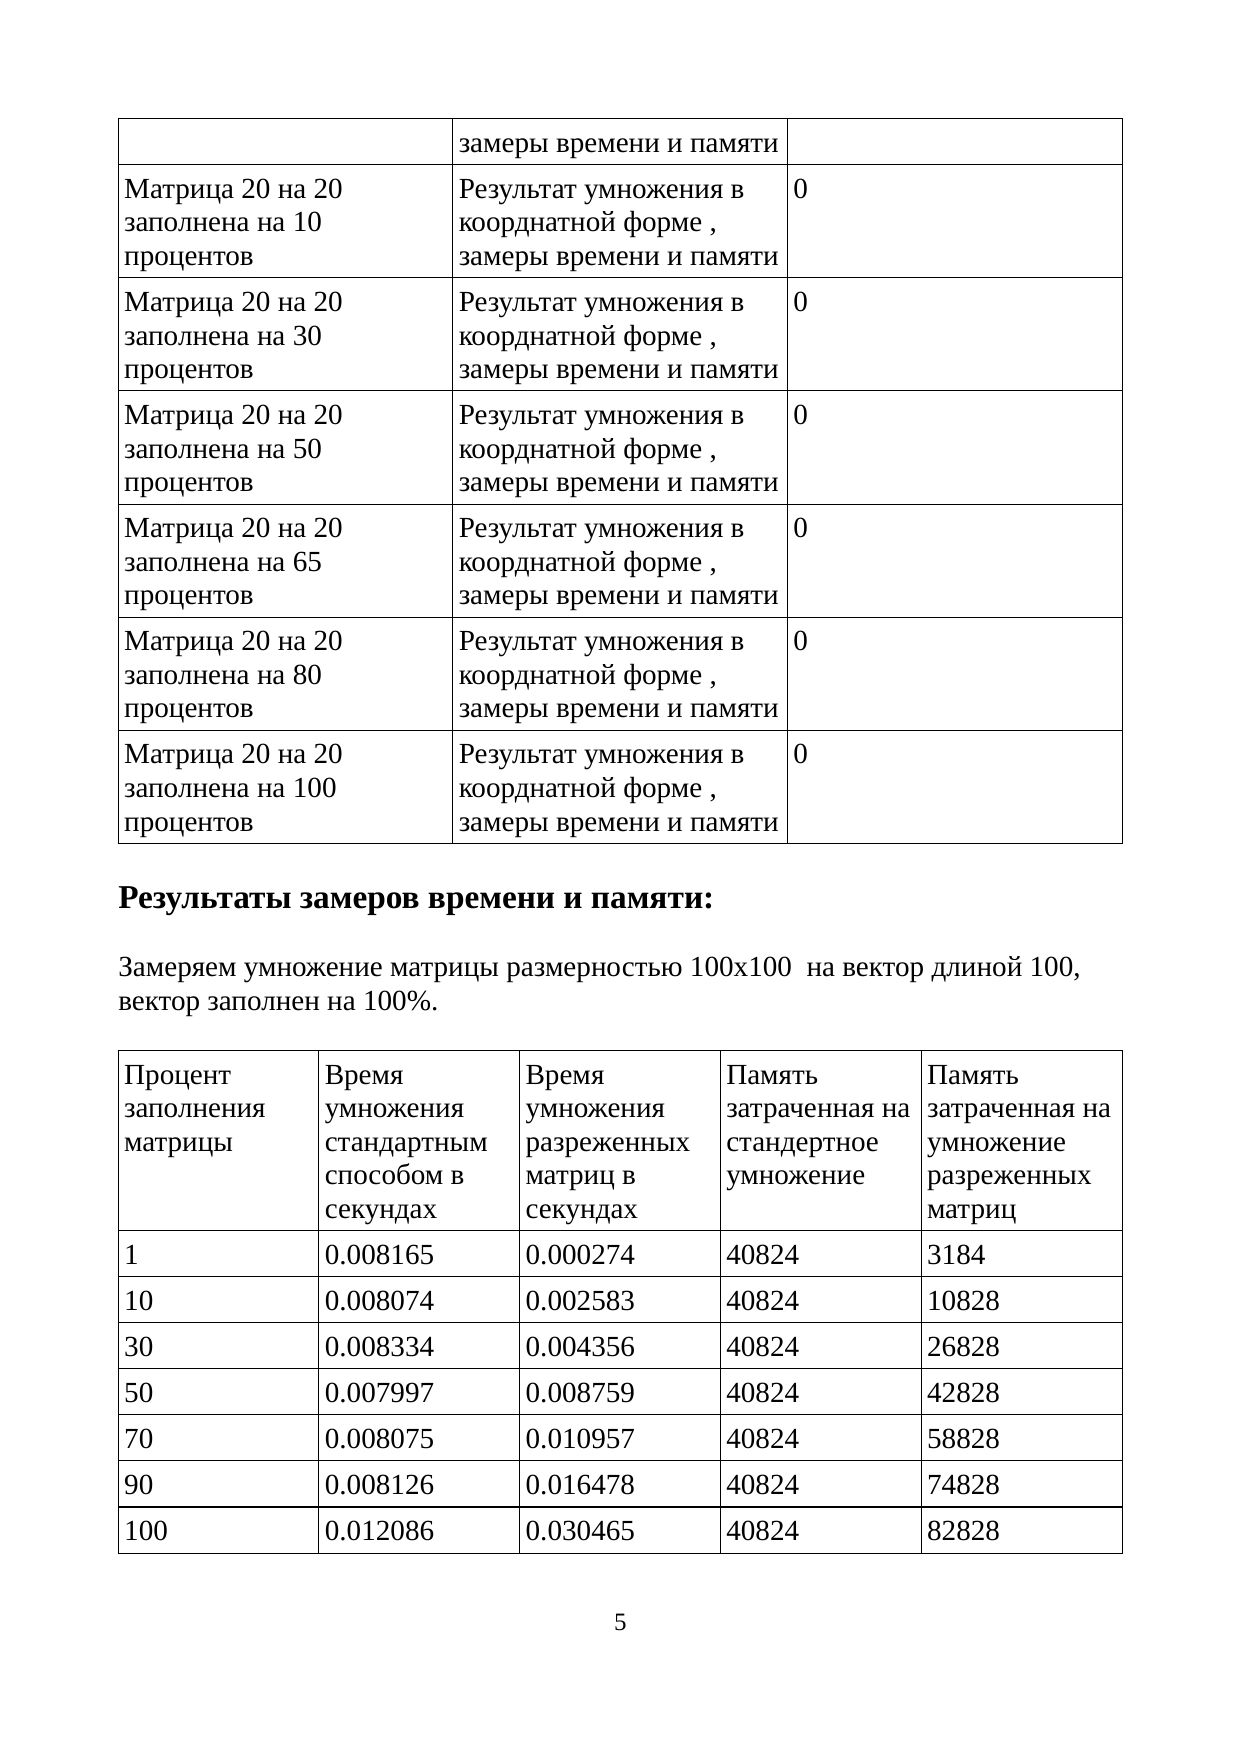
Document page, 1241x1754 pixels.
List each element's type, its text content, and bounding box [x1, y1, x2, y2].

table_cell Результат умножения в коорднатной форме , замеры времени и памяти [453, 165, 787, 277]
table_cell 10828 [922, 1277, 1122, 1322]
text Результаты замеров времени и памяти: [118, 877, 1122, 916]
table_cell Матрица 20 на 20 заполнена на 10 процентов [119, 165, 452, 277]
table_cell 40824 [721, 1415, 921, 1460]
table_cell 0.008165 [319, 1231, 519, 1276]
table_cell 0 [788, 165, 1122, 277]
table_cell 40824 [721, 1508, 921, 1552]
text Замеряем умножение матрицы размерностью 100х100 на вектор длиной 100, вектор заполнен на 100%. [118, 949, 1122, 1016]
table_cell 30 [119, 1323, 318, 1368]
table_cell Результат умножения в коорднатной форме , замеры времени и памяти [453, 505, 787, 617]
table_cell 82828 [922, 1508, 1122, 1552]
table_cell Результат умножения в коорднатной форме , замеры времени и памяти [453, 731, 787, 843]
table_cell 0.012086 [319, 1508, 519, 1552]
table_cell 100 [119, 1508, 318, 1552]
table_cell 40824 [721, 1369, 921, 1414]
table_header Процент заполнения матрицы [119, 1051, 318, 1230]
table_cell 0.008074 [319, 1277, 519, 1322]
table_cell 0.002583 [520, 1277, 720, 1322]
table_cell 3184 [922, 1231, 1122, 1276]
table_cell 0 [788, 618, 1122, 730]
table_header Время умножения разреженных матриц в секундах [520, 1051, 720, 1230]
table_cell 90 [119, 1461, 318, 1506]
table_cell Матрица 20 на 20 заполнена на 30 процентов [119, 278, 452, 390]
table_cell замеры времени и памяти [453, 119, 787, 164]
table_cell [119, 119, 452, 164]
table_cell 0.000274 [520, 1231, 720, 1276]
table_cell 26828 [922, 1323, 1122, 1368]
table_cell Матрица 20 на 20 заполнена на 100 процентов [119, 731, 452, 843]
table_cell 0.008759 [520, 1369, 720, 1414]
table_header Время умножения стандартным способом в секундах [319, 1051, 519, 1230]
table_cell 0.008075 [319, 1415, 519, 1460]
table_cell Результат умножения в коорднатной форме , замеры времени и памяти [453, 278, 787, 390]
table_cell Матрица 20 на 20 заполнена на 50 процентов [119, 391, 452, 503]
table_cell 10 [119, 1277, 318, 1322]
table_cell 0.004356 [520, 1323, 720, 1368]
table_cell 0 [788, 278, 1122, 390]
table_cell 0 [788, 731, 1122, 843]
table_cell 74828 [922, 1461, 1122, 1506]
table_cell 50 [119, 1369, 318, 1414]
table_cell Результат умножения в коорднатной форме , замеры времени и памяти [453, 618, 787, 730]
table_cell 0.010957 [520, 1415, 720, 1460]
table_cell 40824 [721, 1323, 921, 1368]
table_cell 0.008334 [319, 1323, 519, 1368]
table_cell 58828 [922, 1415, 1122, 1460]
table_cell 40824 [721, 1231, 921, 1276]
table_cell 0.016478 [520, 1461, 720, 1506]
table_cell 1 [119, 1231, 318, 1276]
table_cell 40824 [721, 1461, 921, 1506]
table_cell 42828 [922, 1369, 1122, 1414]
table_header Память затраченная на умножение разреженных матриц [922, 1051, 1122, 1230]
table_header Память затраченная на стандертное умножение [721, 1051, 921, 1230]
table_cell Матрица 20 на 20 заполнена на 80 процентов [119, 618, 452, 730]
table_cell 0 [788, 505, 1122, 617]
table_cell 0.007997 [319, 1369, 519, 1414]
table_cell 0.030465 [520, 1508, 720, 1552]
table_cell 0.008126 [319, 1461, 519, 1506]
table_cell 40824 [721, 1277, 921, 1322]
table_cell 0 [788, 391, 1122, 503]
table_cell [788, 119, 1122, 164]
table_cell Результат умножения в коорднатной форме , замеры времени и памяти [453, 391, 787, 503]
table_cell Матрица 20 на 20 заполнена на 65 процентов [119, 505, 452, 617]
table_cell 70 [119, 1415, 318, 1460]
